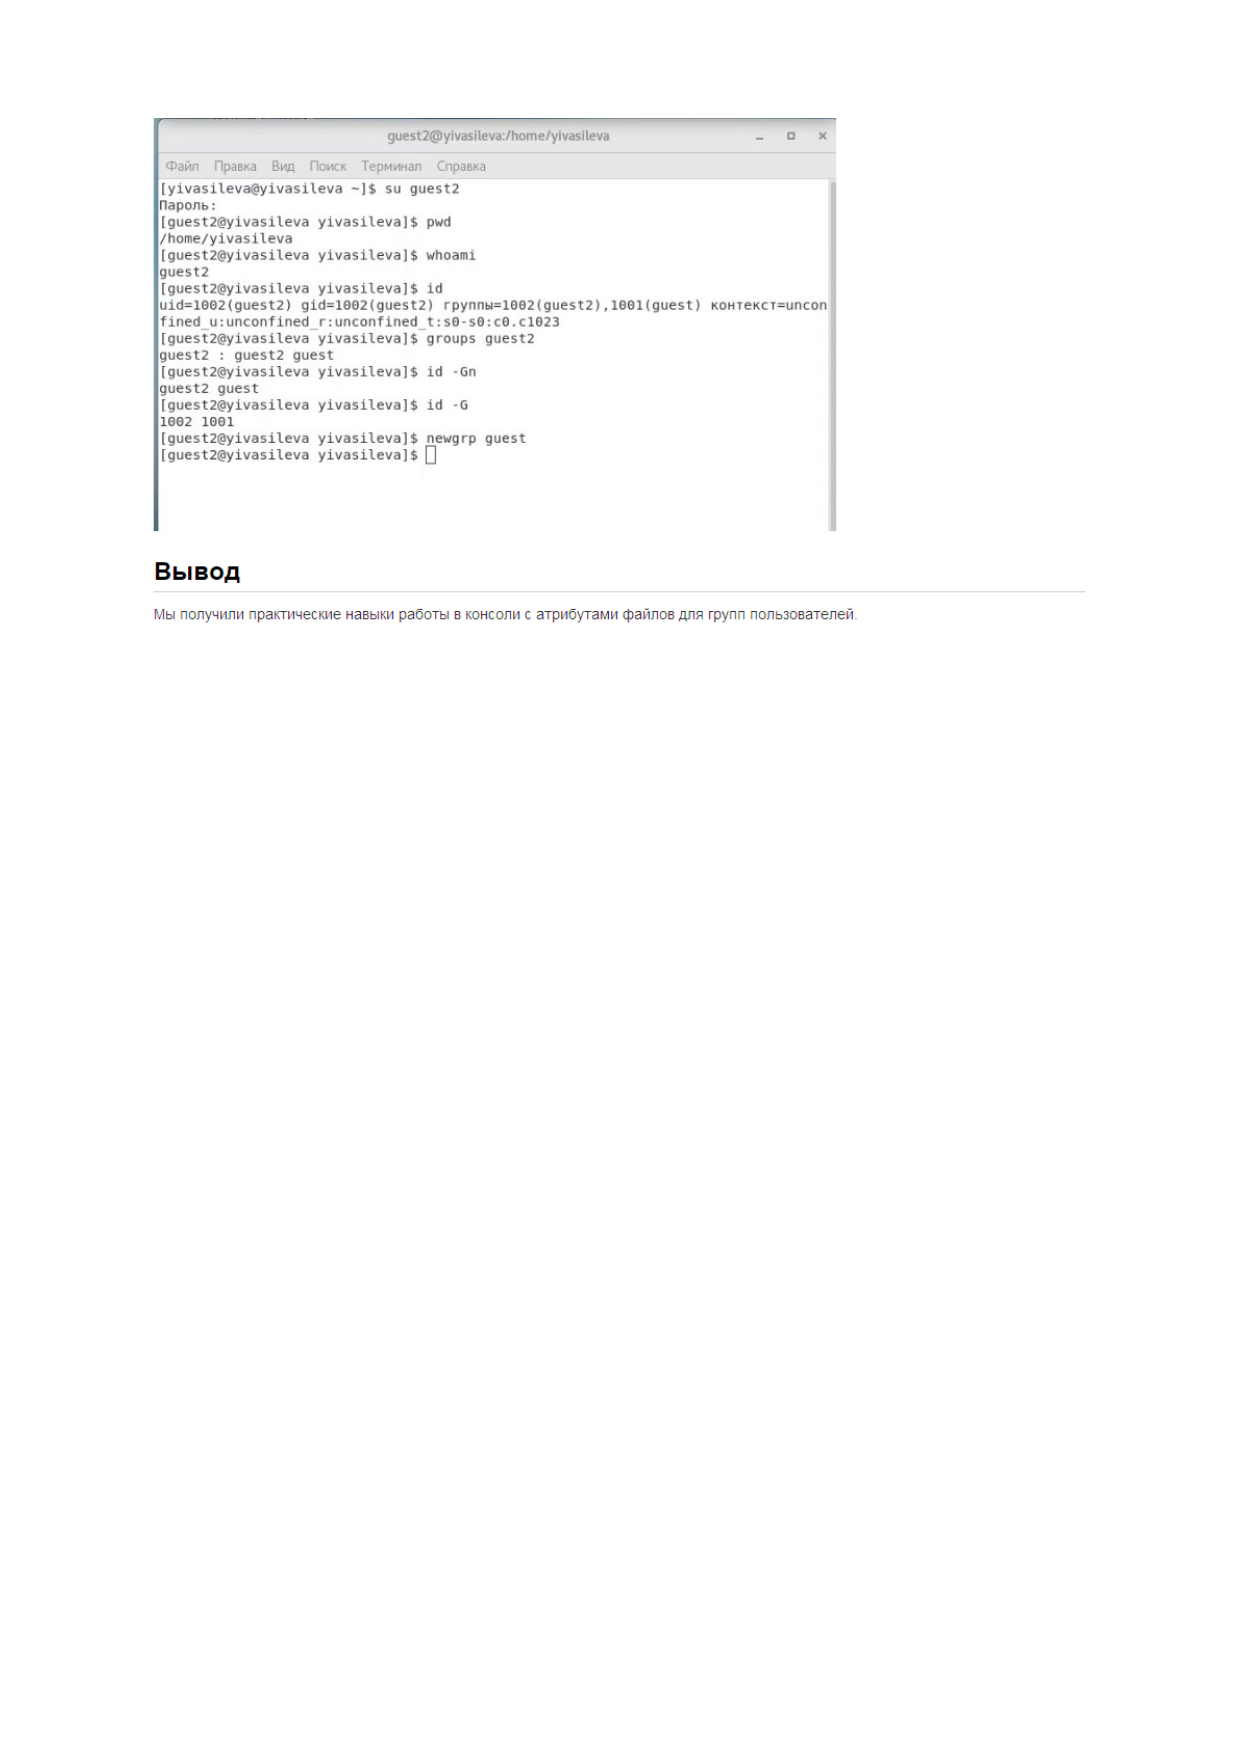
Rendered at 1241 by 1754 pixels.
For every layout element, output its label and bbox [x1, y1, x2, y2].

picture [136, 118, 1104, 634]
